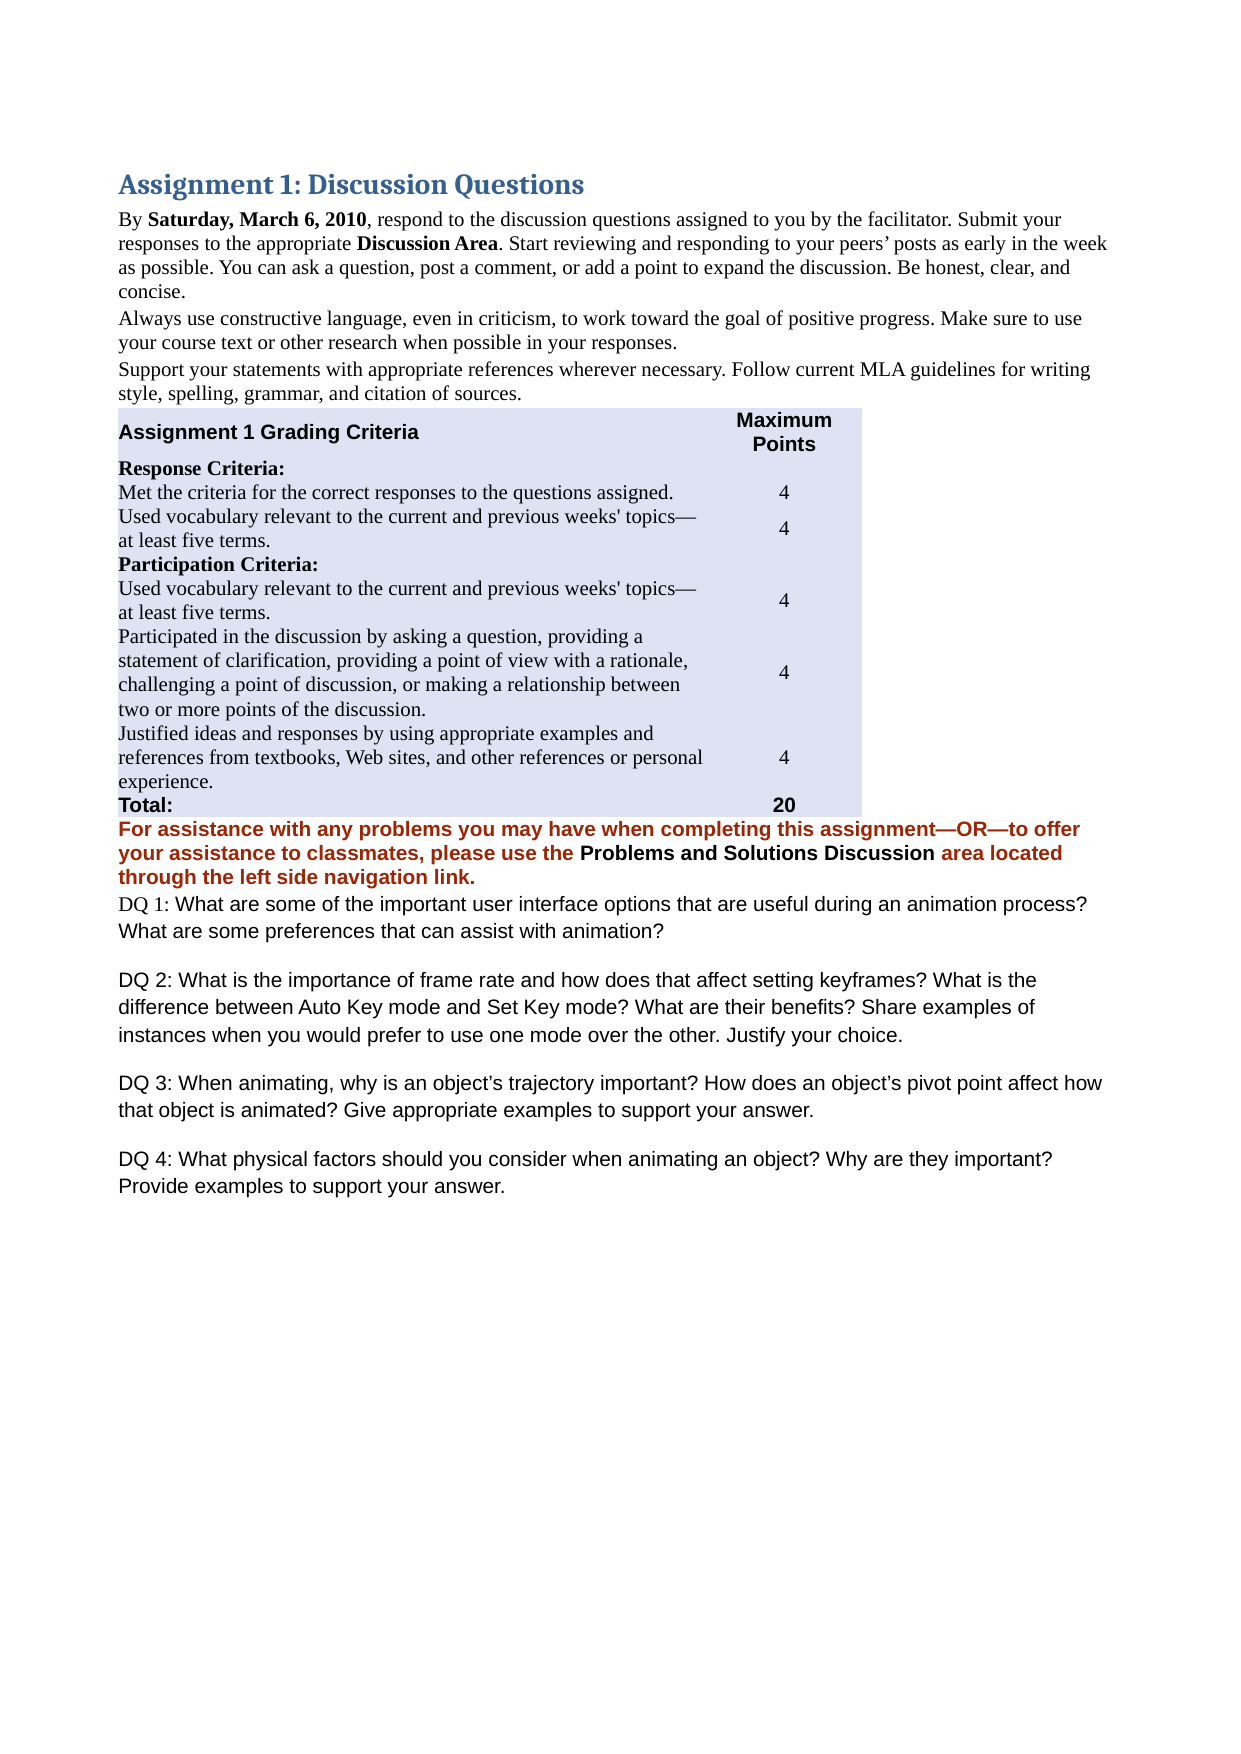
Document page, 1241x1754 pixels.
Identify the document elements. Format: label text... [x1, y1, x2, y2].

text DQ 4: What physical factors should you consider when animating an object? Why are they important? Provide examples to support your answer. [118, 1147, 1122, 1198]
text DQ 2: What is the importance of frame rate and how does that affect setting keyframes? What is the difference between Auto Key mode and Set Key mode? What are their benefits? Share examples of instances when you would prefer to use one mode over the other. Justify your choice. [118, 967, 1122, 1046]
table_cell 20 [706, 793, 862, 817]
table_cell Participation Criteria: [118, 552, 862, 576]
text For assistance with any problems you may have when completing this assignment—OR—to offer your assistance to classmates, please use the Problems and Solutions Discussion area located through the left side navigation link. [118, 817, 1122, 888]
table_header Maximum Points [706, 408, 862, 456]
table_cell 4 [706, 576, 862, 624]
text DQ 3: When animating, why is an object’s trajectory important? How does an object’s pivot point affect how that object is animated? Give appropriate examples to support your answer. [118, 1071, 1122, 1122]
table_cell 4 [706, 504, 862, 552]
table_cell Used vocabulary relevant to the current and previous weeks' topics—at least five terms. [118, 504, 706, 552]
table_cell Used vocabulary relevant to the current and previous weeks' topics—at least five terms. [118, 576, 706, 624]
table_cell Response Criteria: [118, 456, 862, 480]
text DQ 1: What are some of the important user interface options that are useful during an animation process? What are some preferences that can assist with animation? [118, 891, 1122, 943]
table_cell 4 [706, 721, 862, 793]
text By Saturday, March 6, 2010, respond to the discussion questions assigned to you by the facilitator. Submit your responses to the appropriate Discussion Area. Start reviewing and responding to your peers’ posts as early in the week as possible. You can ask a question, post a comment, or add a point to expand the discussion. Be honest, clear, and concise. [118, 207, 1122, 303]
table_cell 4 [706, 480, 862, 504]
table_header Assignment 1 Grading Criteria [118, 408, 706, 456]
text Always use constructive language, even in criticism, to work toward the goal of positive progress. Make sure to use your course text or other research when possible in your responses. [118, 306, 1122, 354]
table_cell Justified ideas and responses by using appropriate examples and references from textbooks, Web sites, and other references or personal experience. [118, 721, 706, 793]
table_cell Participated in the discussion by asking a question, providing a statement of clarification, providing a point of view with a rationale, challenging a point of discussion, or making a relationship between two or more points of the discussion. [118, 624, 706, 721]
subtitle Assignment 1: Discussion Questions [118, 168, 1122, 202]
table_cell Met the criteria for the correct responses to the questions assigned. [118, 480, 706, 504]
table_cell 4 [706, 624, 862, 721]
table_cell Total: [118, 793, 706, 817]
text Support your statements with appropriate references wherever necessary. Follow current MLA guidelines for writing style, spelling, grammar, and citation of sources. [118, 357, 1122, 405]
